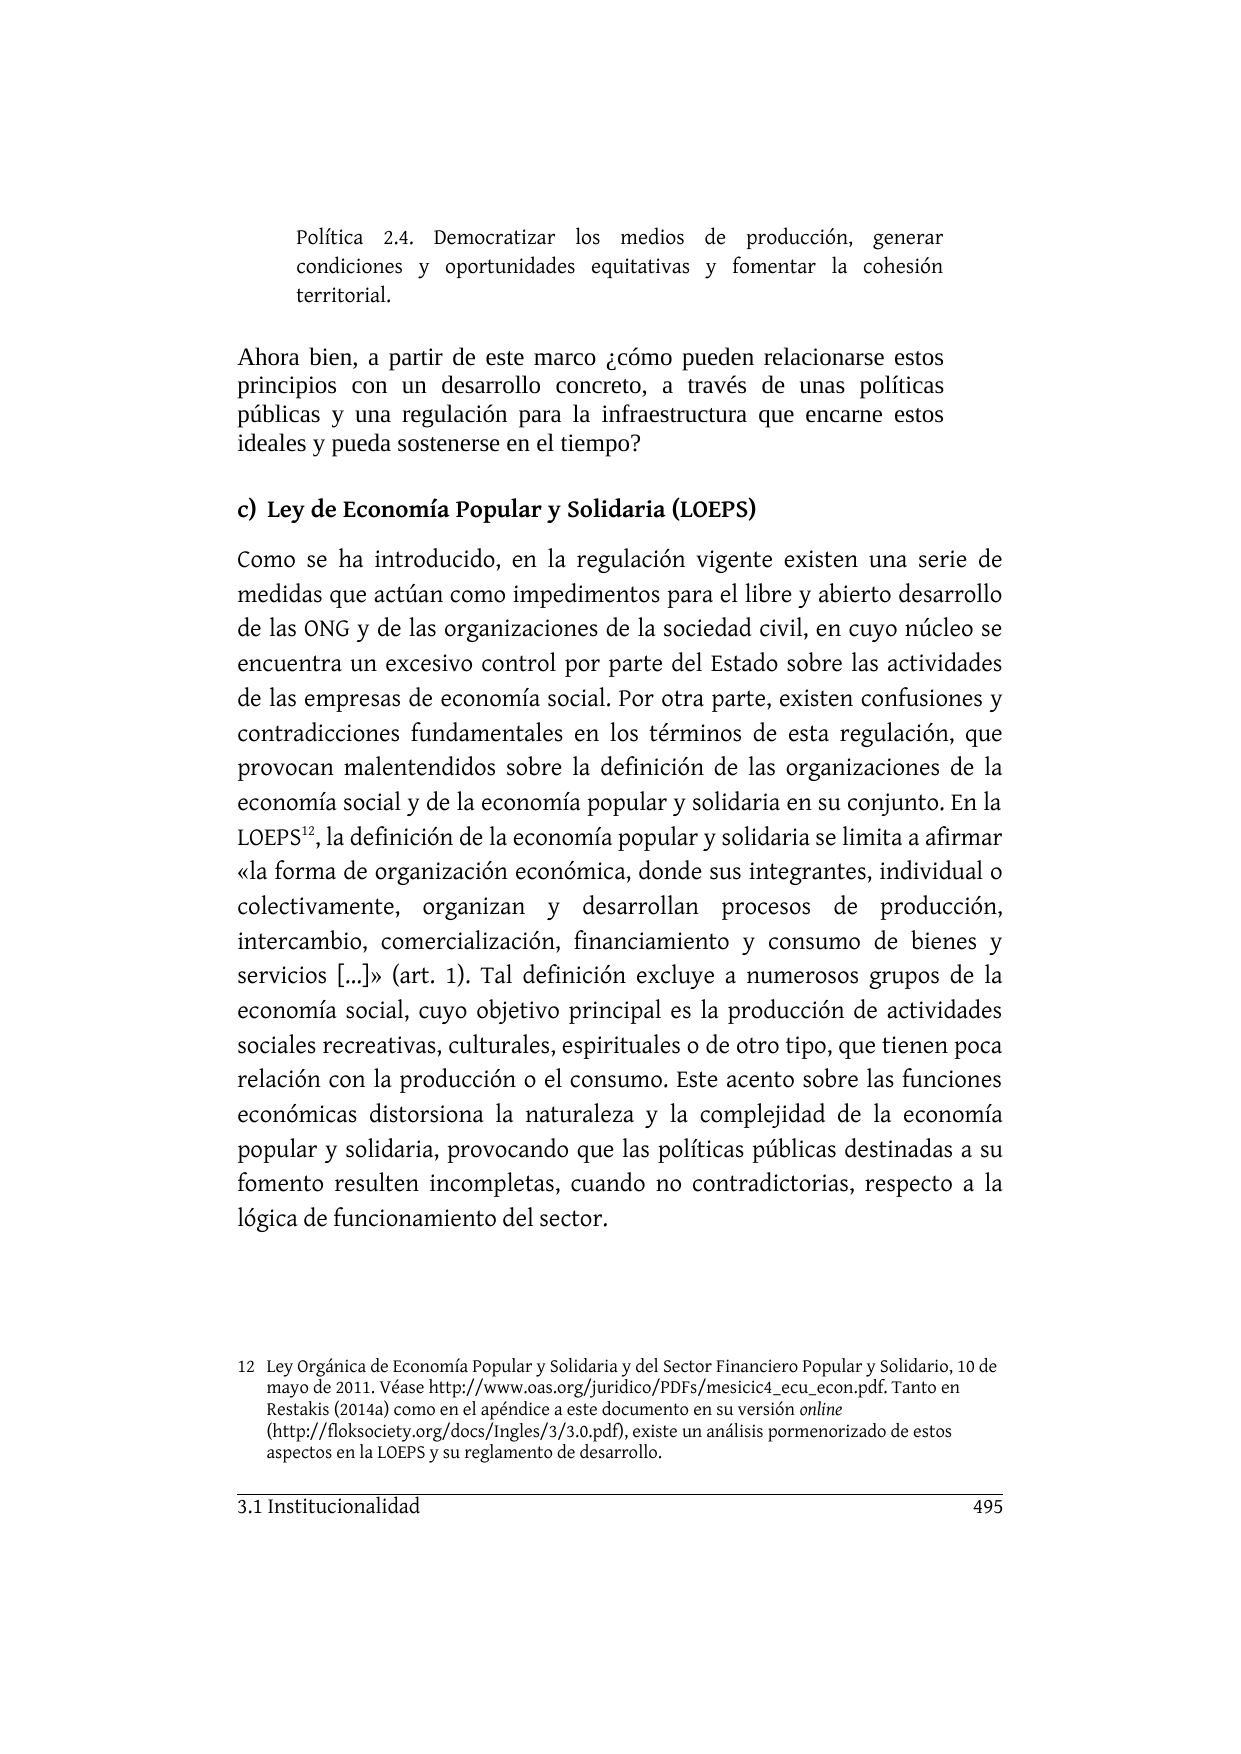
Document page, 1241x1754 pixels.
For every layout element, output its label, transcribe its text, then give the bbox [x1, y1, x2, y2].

text Política 2.4. Democratizar los medios de producción, generar condiciones y oportunidades equitativas y fomentar la cohesión territorial. [296, 225, 944, 308]
text Como se ha introducido, en la regulación vigente existen una serie de medidas que actúan como impedimentos para el libre y abierto desarrollo de las ONG y de las organizaciones de la sociedad civil, en cuyo núcleo se encuentra un excesivo control por parte del Estado sobre las actividades de las empresas de economía social. Por otra parte, existen confusiones y contradicciones fundamentales en los términos de esta regulación, que provocan malentendidos sobre la definición de las organizaciones de la economía social y de la economía popular y solidaria en su conjunto. En la LOEPS, la definición de la economía popular y solidaria se limita a afirmar «la forma de organización económica, donde sus integrantes, individual o colectivamente, organizan y desarrollan procesos de producción, intercambio, comercialización, financiamiento y consumo de bienes y servicios [...]» (art. 1). Tal definición excluye a numerosos grupos de la economía social, cuyo objetivo principal es la producción de actividades sociales recreativas, culturales, espirituales o de otro tipo, que tienen poca relación con la producción o el consumo. Este acento sobre las funciones económicas distorsiona la naturaleza y la complejidad de la economía popular y solidaria, provocando que las políticas públicas destinadas a su fomento resulten incompletas, cuando no contradictorias, respecto a la lógica de funcionamiento del sector. [237, 546, 1003, 1234]
text Ley Orgánica de Economía Popular y Solidaria y del Sector Financiero Popular y Solidario, 10 de mayo de 2011. Véase http://www.oas.org/juridico/PDFs/mesicic4_ecu_econ.pdf. Tanto en Restakis (2014a) como en el apéndice a este documento en su versión online (http://floksociety.org/docs/Ingles/3/3.0.pdf), existe un análisis pormenorizado de estos aspectos en la LOEPS y su reglamento de desarrollo. [237, 1356, 1003, 1464]
subtitle Ley de Economía Popular y Solidaria (LOEPS) [237, 496, 1003, 524]
text Ahora bien, a partir de este marco ¿cómo pueden relacionarse estos principios con un desarrollo concreto, a través de unas políticas públicas y una regulación para la infraestructura que encarne estos ideales y pueda sostenerse en el tiempo? [237, 342, 944, 457]
